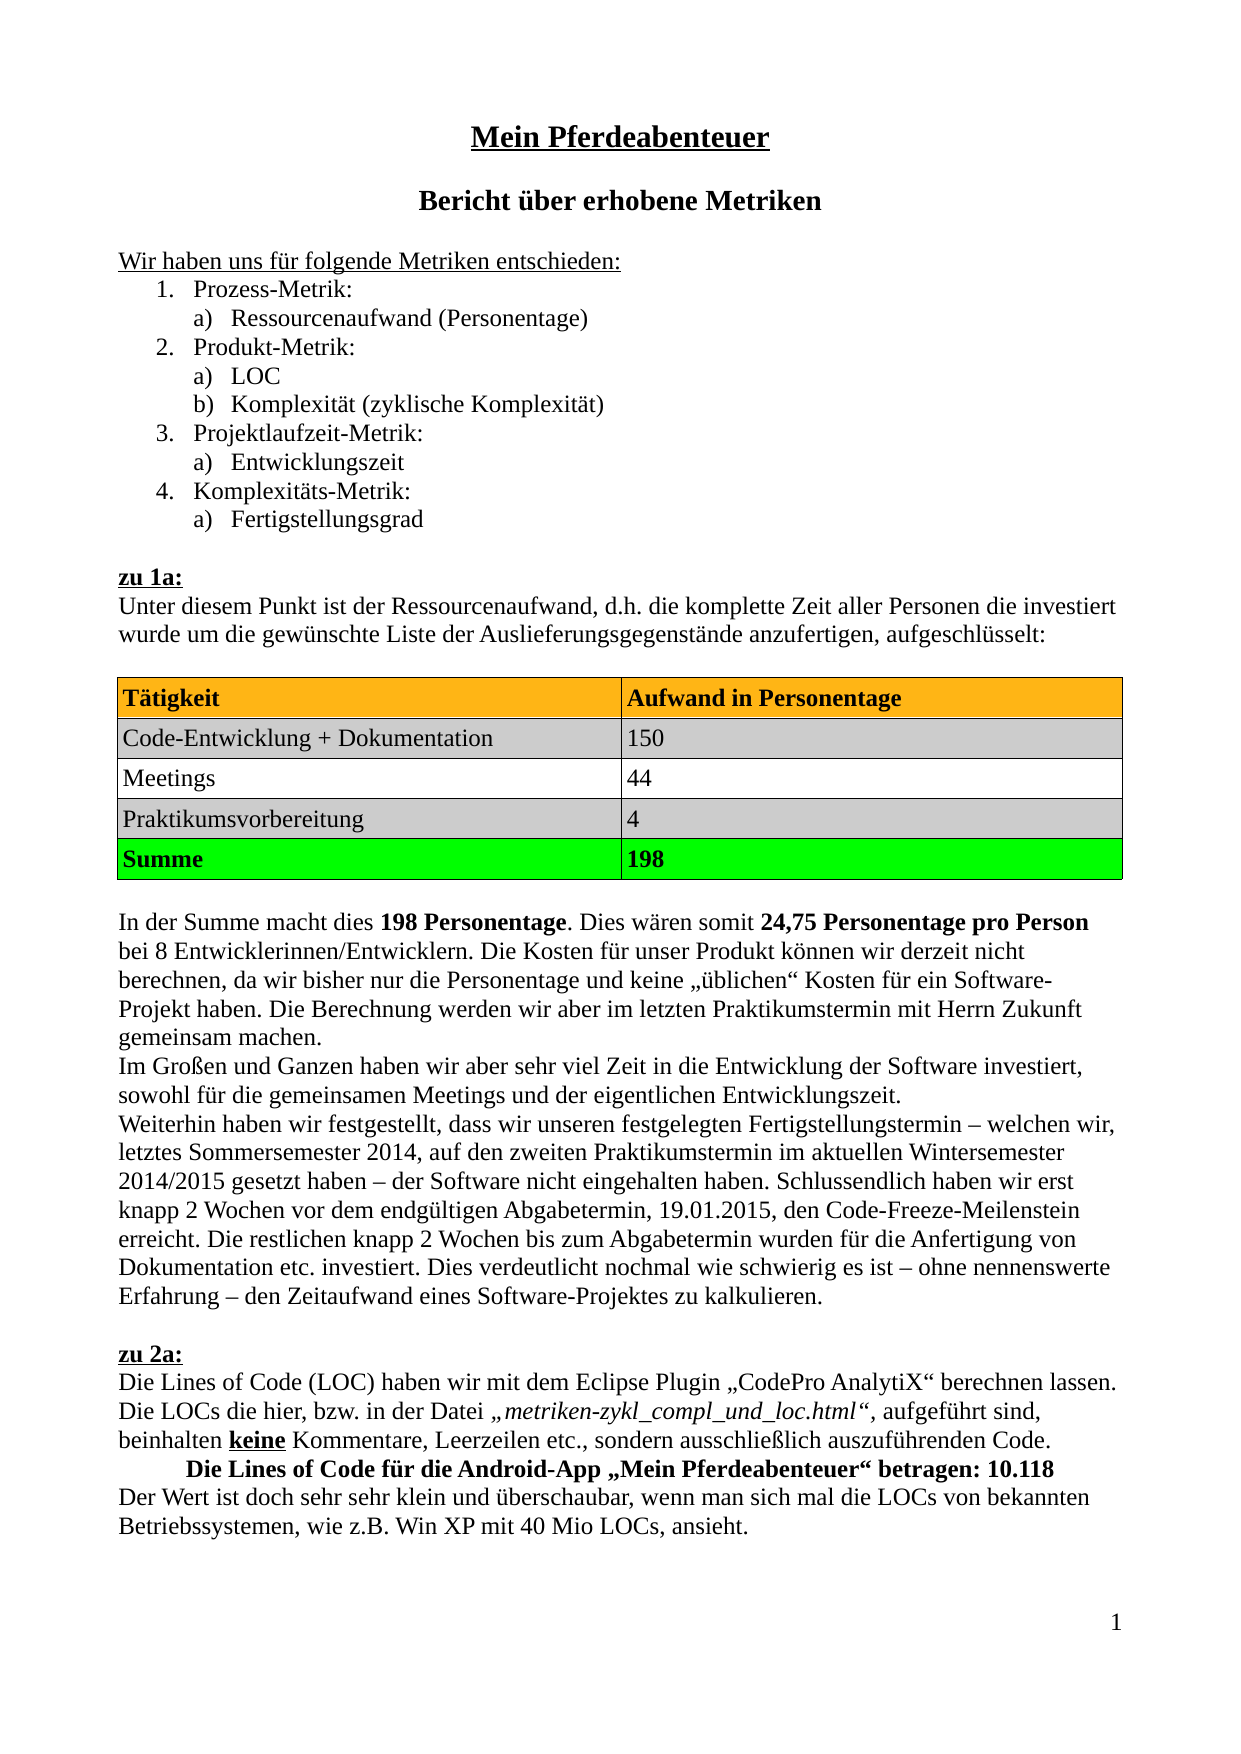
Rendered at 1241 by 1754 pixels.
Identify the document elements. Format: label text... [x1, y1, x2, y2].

text Die Lines of Code für die Android-App „Mein Pferdeabenteuer“ betragen: 10.118 [118, 1454, 1122, 1482]
table_header Aufwand in Personentage [622, 678, 1122, 717]
list Fertigstellungsgrad [193, 504, 1122, 533]
text Weiterhin haben wir festgestellt, dass wir unseren festgelegten Fertigstellungstermin – welchen wir, letztes Sommersemester 2014, auf den zweiten Praktikumstermin im aktuellen Wintersemester 2014/2015 gesetzt haben – der Software nicht eingehalten haben. Schlussendlich haben wir erst knapp 2 Wochen vor dem endgültigen Abgabetermin, 19.01.2015, den Code-Freeze-Meilenstein erreicht. Die restlichen knapp 2 Wochen bis zum Abgabetermin wurden für die Anfertigung von Dokumentation etc. investiert. Dies verdeutlicht nochmal wie schwierig es ist – ohne nennenswerte Erfahrung – den Zeitaufwand eines Software-Projektes zu kalkulieren. [118, 1109, 1122, 1310]
text In der Summe macht dies 198 Personentage. Dies wären somit 24,75 Personentage pro Person bei 8 Entwicklerinnen/Entwicklern. Die Kosten für unser Produkt können wir derzeit nicht berechnen, da wir bisher nur die Personentage und keine „üblichen“ Kosten für ein Software-Projekt haben. Die Berechnung werden wir aber im letzten Praktikumstermin mit Herrn Zukunft gemeinsam machen. [118, 907, 1122, 1051]
table_cell 198 [622, 839, 1122, 879]
list Prozess-Metrik: [156, 274, 1122, 303]
list Projektlaufzeit-Metrik: [156, 418, 1122, 447]
text Der Wert ist doch sehr sehr klein und überschaubar, wenn man sich mal die LOCs von bekannten Betriebssystemen, wie z.B. Win XP mit 40 Mio LOCs, ansieht. [118, 1482, 1122, 1540]
table_header Tätigkeit [118, 678, 621, 717]
text Die Lines of Code (LOC) haben wir mit dem Eclipse Plugin „CodePro AnalytiX“ berechnen lassen. Die LOCs die hier, bzw. in der Datei „metriken-zykl_compl_und_loc.html“, aufgeführt sind, beinhalten keine Kommentare, Leerzeilen etc., sondern ausschließlich auszuführenden Code. [118, 1367, 1122, 1454]
text zu 2a: [118, 1339, 1122, 1367]
list LOC [193, 361, 1122, 389]
text zu 1a: [118, 562, 1122, 591]
table_cell Summe [118, 839, 621, 879]
text Unter diesem Punkt ist der Ressourcenaufwand, d.h. die komplette Zeit aller Personen die investiert wurde um die gewünschte Liste der Auslieferungsgegenstände anzufertigen, aufgeschlüsselt: [118, 591, 1122, 648]
list Ressourcenaufwand (Personentage) [193, 303, 1122, 332]
list Produkt-Metrik: [156, 332, 1122, 361]
text Wir haben uns für folgende Metriken entschieden: [118, 246, 1122, 274]
table_cell Praktikumsvorbereitung [118, 799, 621, 838]
table_cell 150 [622, 719, 1122, 758]
text Bericht über erhobene Metriken [118, 183, 1122, 217]
table_cell 44 [622, 759, 1122, 798]
list Komplexität (zyklische Komplexität) [193, 389, 1122, 418]
list Entwicklungszeit [193, 447, 1122, 476]
text Im Großen und Ganzen haben wir aber sehr viel Zeit in die Entwicklung der Software investiert, sowohl für die gemeinsamen Meetings und der eigentlichen Entwicklungszeit. [118, 1051, 1122, 1109]
table_cell 4 [622, 799, 1122, 838]
table_cell Meetings [118, 759, 621, 798]
list Komplexitäts-Metrik: [156, 476, 1122, 504]
table_cell Code-Entwicklung + Dokumentation [118, 719, 621, 758]
